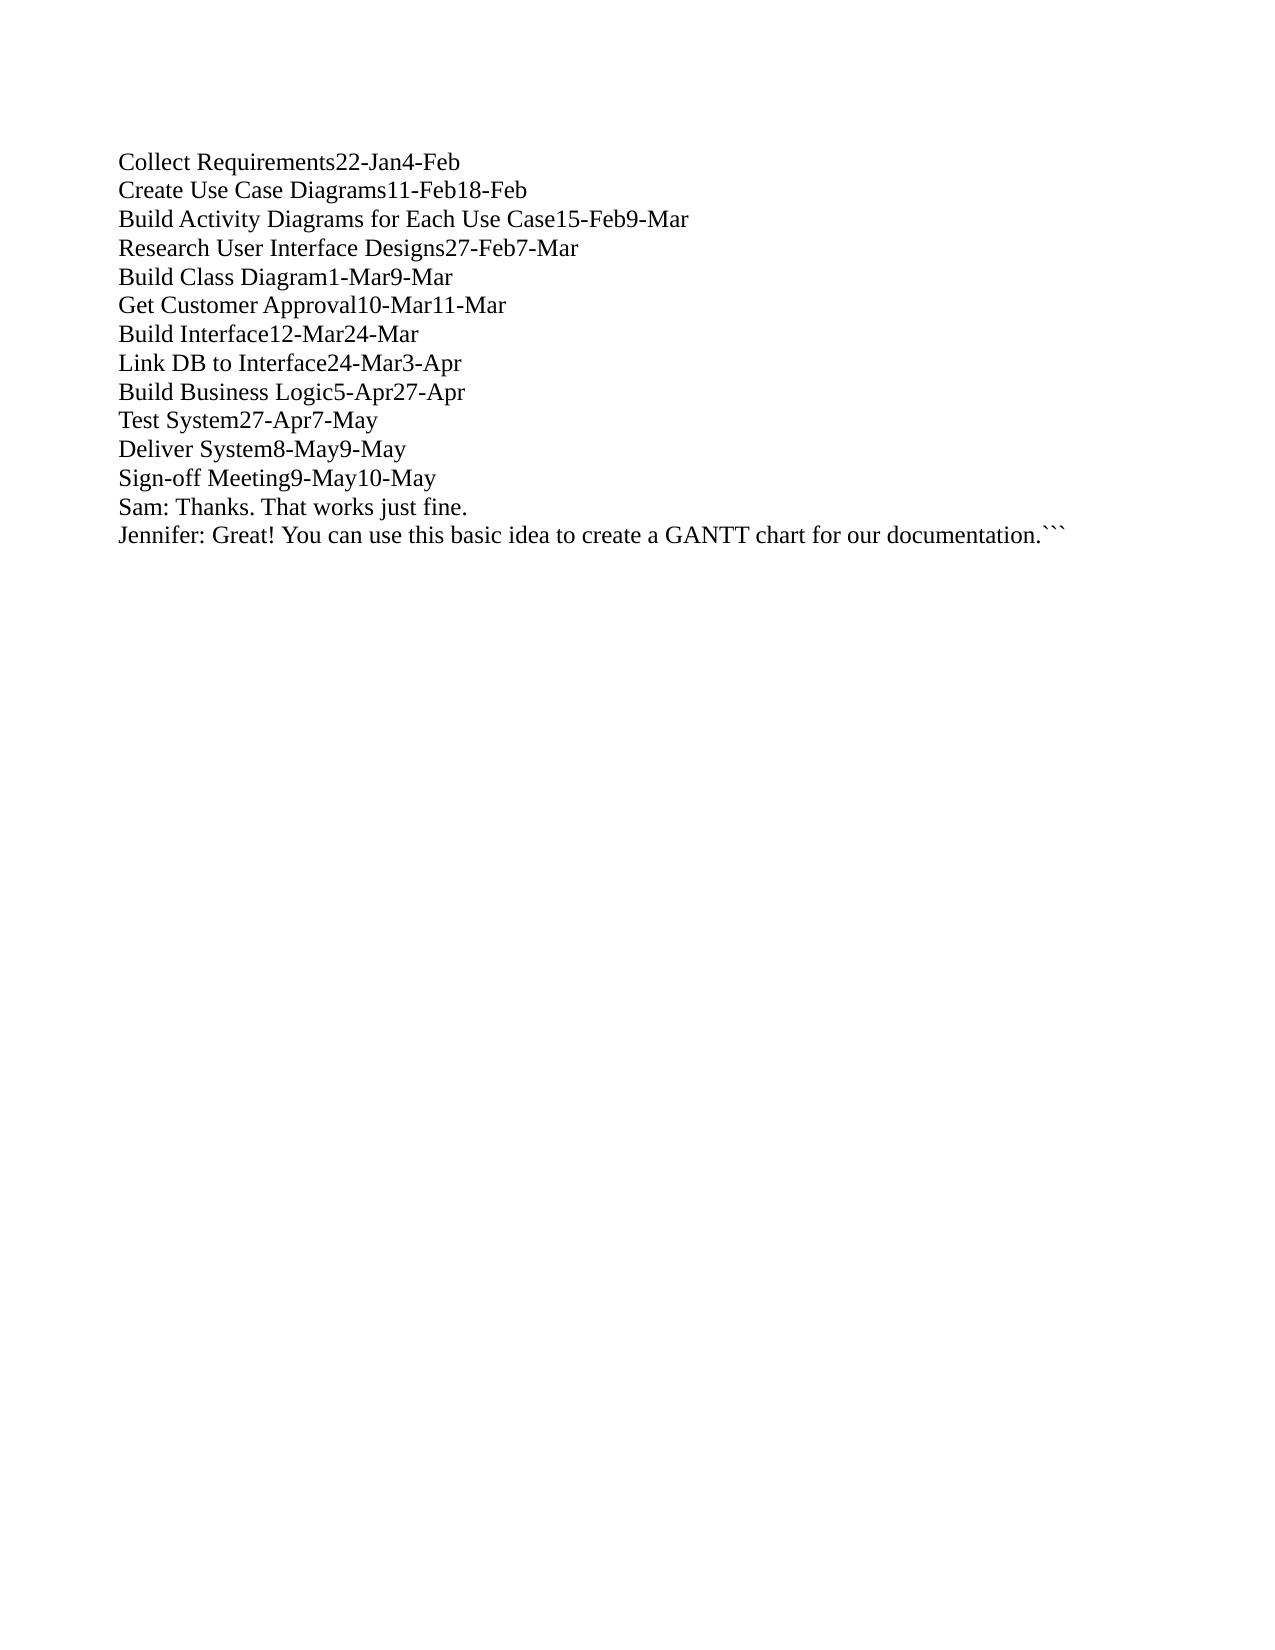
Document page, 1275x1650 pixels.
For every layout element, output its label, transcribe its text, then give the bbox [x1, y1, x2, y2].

text Build Class Diagram1-Mar9-Mar [118, 262, 1157, 291]
text Get Customer Approval10-Mar11-Mar [118, 291, 1157, 319]
text Build Interface12-Mar24-Mar [118, 319, 1157, 348]
text Build Activity Diagrams for Each Use Case15-Feb9-Mar [118, 204, 1157, 233]
text Research User Interface Designs27-Feb7-Mar [118, 233, 1157, 262]
text Collect Requirements22-Jan4-Feb [118, 147, 1157, 176]
text Deliver System8-May9-May [118, 434, 1157, 463]
text Sam: Thanks. That works just fine. [118, 492, 1157, 521]
text Build Business Logic5-Apr27-Apr [118, 377, 1157, 406]
text Create Use Case Diagrams11-Feb18-Feb [118, 176, 1157, 204]
text Link DB to Interface24-Mar3-Apr [118, 348, 1157, 377]
text Sign-off Meeting9-May10-May [118, 463, 1157, 492]
text Jennifer: Great! You can use this basic idea to create a GANTT chart for our documentation.``` [118, 521, 1157, 549]
text Test System27-Apr7-May [118, 406, 1157, 434]
